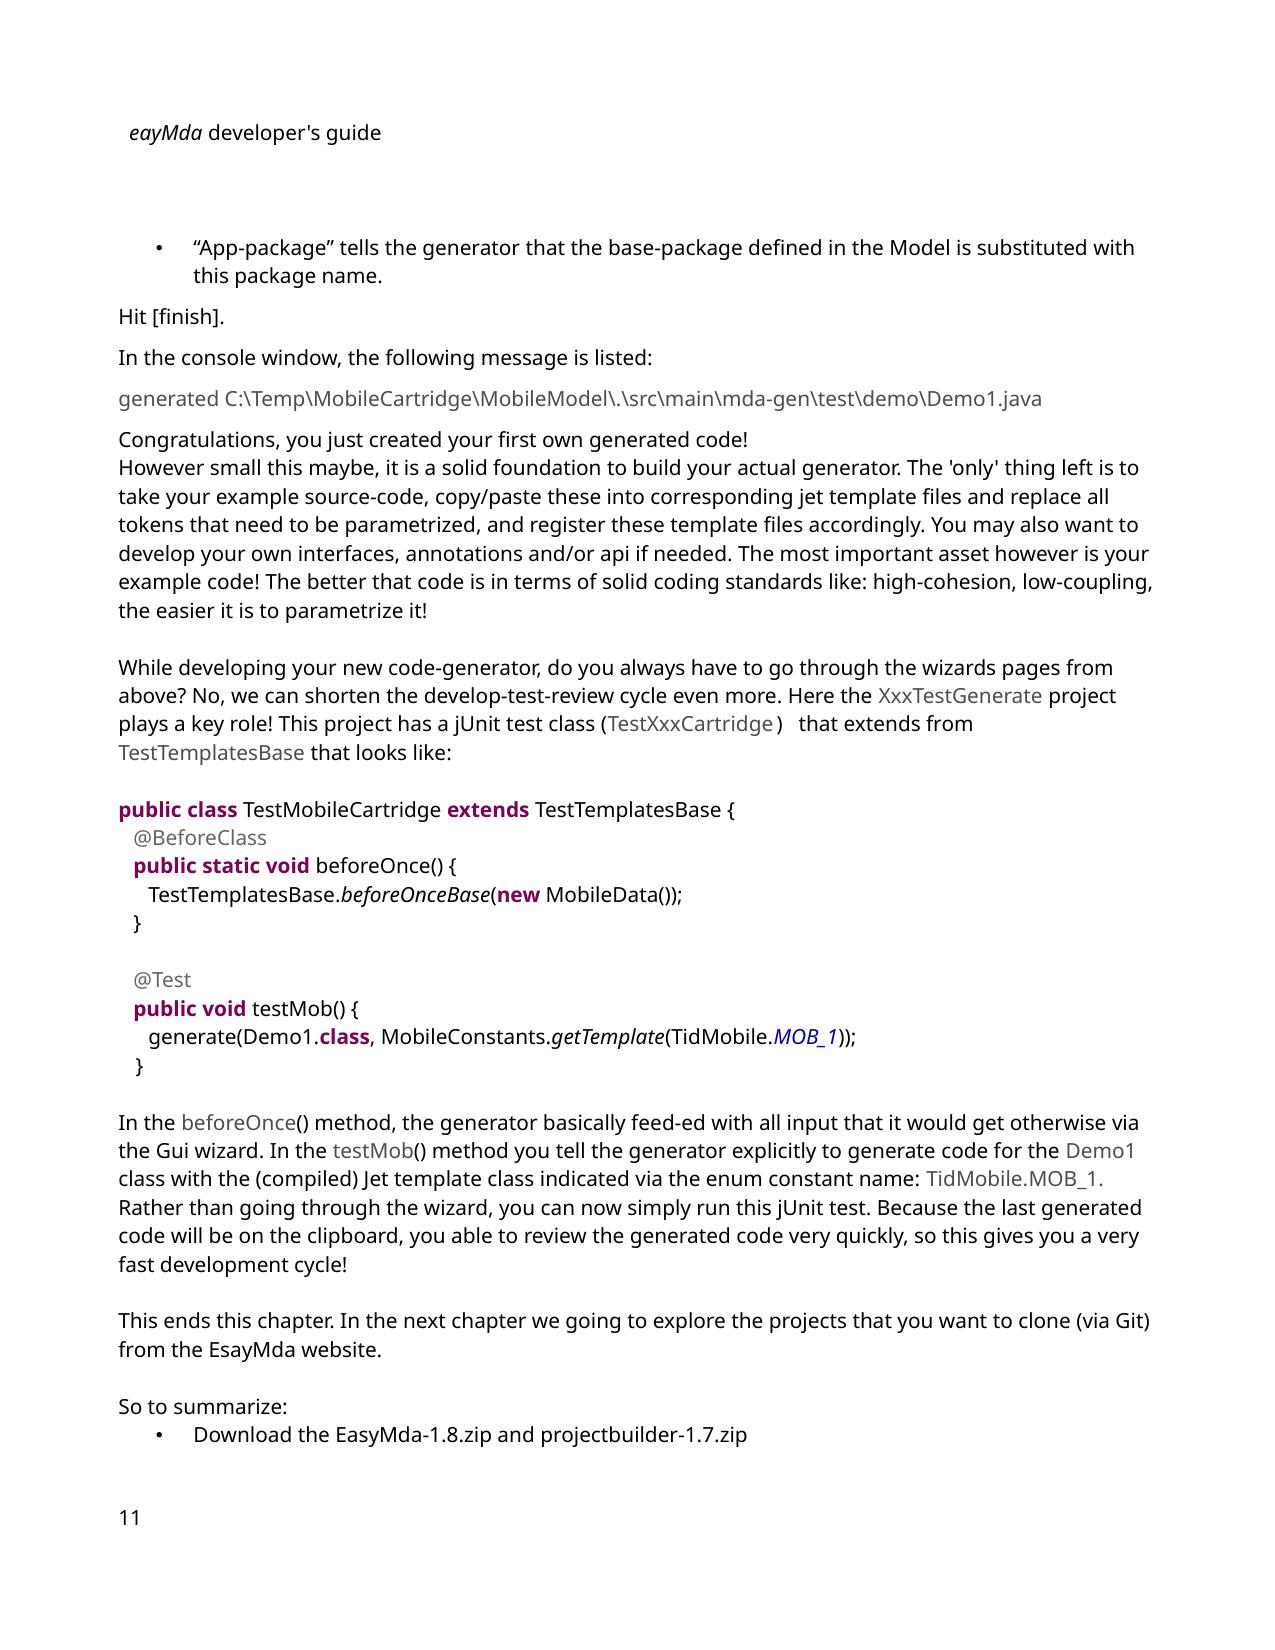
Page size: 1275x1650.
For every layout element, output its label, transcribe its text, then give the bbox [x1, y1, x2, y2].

text } [118, 908, 1157, 937]
text generated C:\Temp\MobileCartridge\MobileModel\.\src\main\mda-gen\test\demo\Demo1.java [118, 384, 1157, 413]
text public class TestMobileCartridge extends TestTemplatesBase { [118, 795, 1157, 823]
text While developing your new code-generator, do you always have to go through the wizards pages from above? No, we can shorten the develop-test-review cycle even more. Here the XxxTestGenerate project plays a key role! This project has a jUnit test class (TestXxxCartridge) that extends from TestTemplatesBase that looks like: [118, 653, 1157, 766]
text @BeforeClass [118, 823, 1157, 852]
text public void testMob() { [118, 994, 1157, 1022]
text In the console window, the following message is listed: [118, 343, 1157, 372]
text @Test [118, 965, 1157, 994]
list “App-package” tells the generator that the base-package defined in the Model is substituted with this package name. [156, 233, 1157, 290]
text In the beforeOnce() method, the generator basically feed-ed with all input that it would get otherwise via the Gui wizard. In the testMob() method you tell the generator explicitly to generate code for the Demo1 class with the (compiled) Jet template class indicated via the enum constant name: TidMobile.MOB_1. [118, 1108, 1157, 1193]
text public static void beforeOnce() { [118, 852, 1157, 880]
text Congratulations, you just created your first own generated code! However small this maybe, it is a solid foundation to build your actual generator. The 'only' thing left is to take your example source-code, copy/paste these into corresponding jet template files and replace all tokens that need to be parametrized, and register these template files accordingly. You may also want to develop your own interfaces, annotations and/or api if needed. The most important asset however is your example code! The better that code is in terms of solid coding standards like: high-cohesion, low-coupling, the easier it is to parametrize it! [118, 425, 1157, 624]
text Hit [finish]. [118, 302, 1157, 331]
text Rather than going through the wizard, you can now simply run this jUnit test. Because the last generated code will be on the clipboard, you able to review the generated code very quickly, so this gives you a very fast development cycle! [118, 1193, 1157, 1278]
text TestTemplatesBase.beforeOnceBase(new MobileData()); [118, 880, 1157, 908]
text So to summarize: [118, 1392, 1157, 1420]
text } [118, 1051, 1157, 1079]
list Download the EasyMda-1.8.zip and projectbuilder-1.7.zip [156, 1420, 1157, 1449]
text generate(Demo1.class, MobileConstants.getTemplate(TidMobile.MOB_1)); [118, 1022, 1157, 1051]
text This ends this chapter. In the next chapter we going to explore the projects that you want to clone (via Git) from the EsayMda website. [118, 1307, 1157, 1363]
